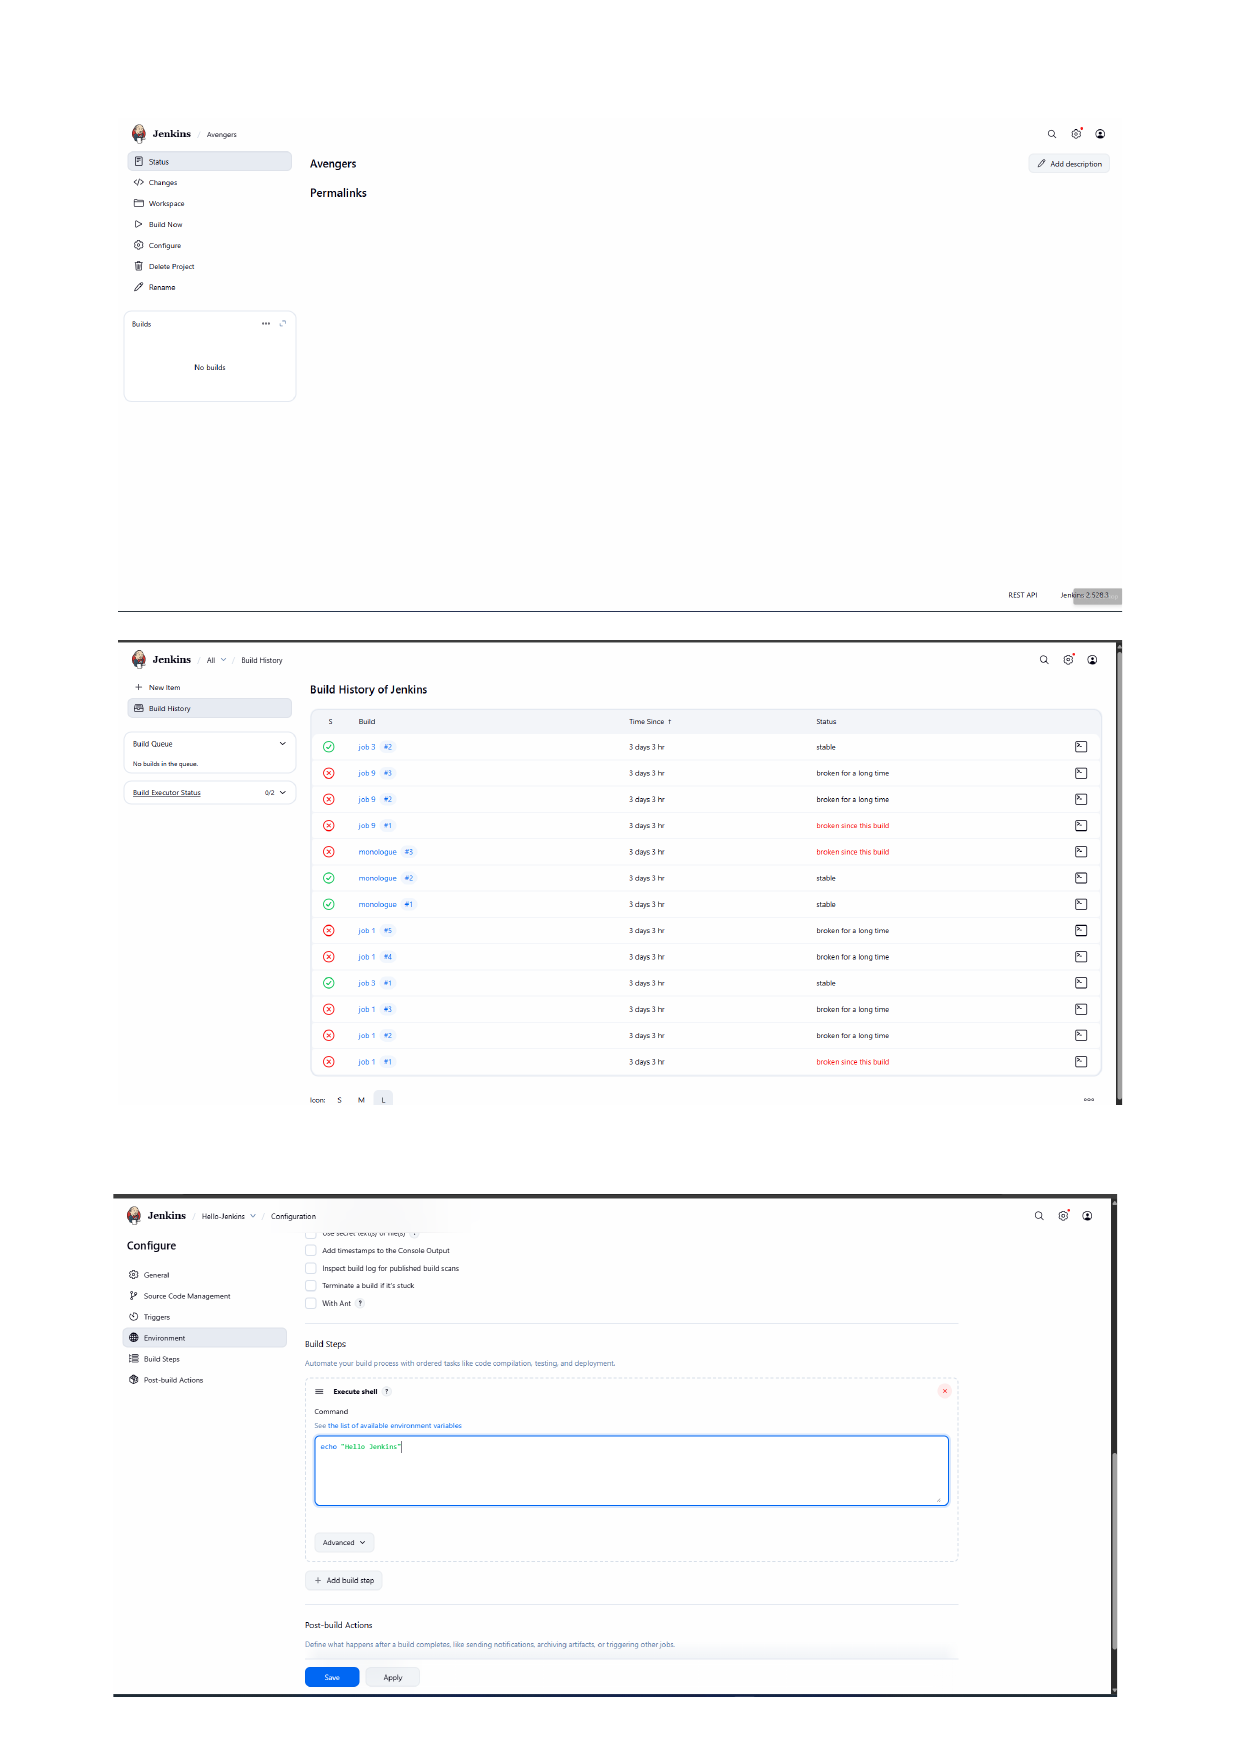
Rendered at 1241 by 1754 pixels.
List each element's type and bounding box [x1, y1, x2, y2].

picture [118, 640, 1123, 1105]
picture [118, 118, 1123, 612]
picture [113, 1194, 1118, 1697]
